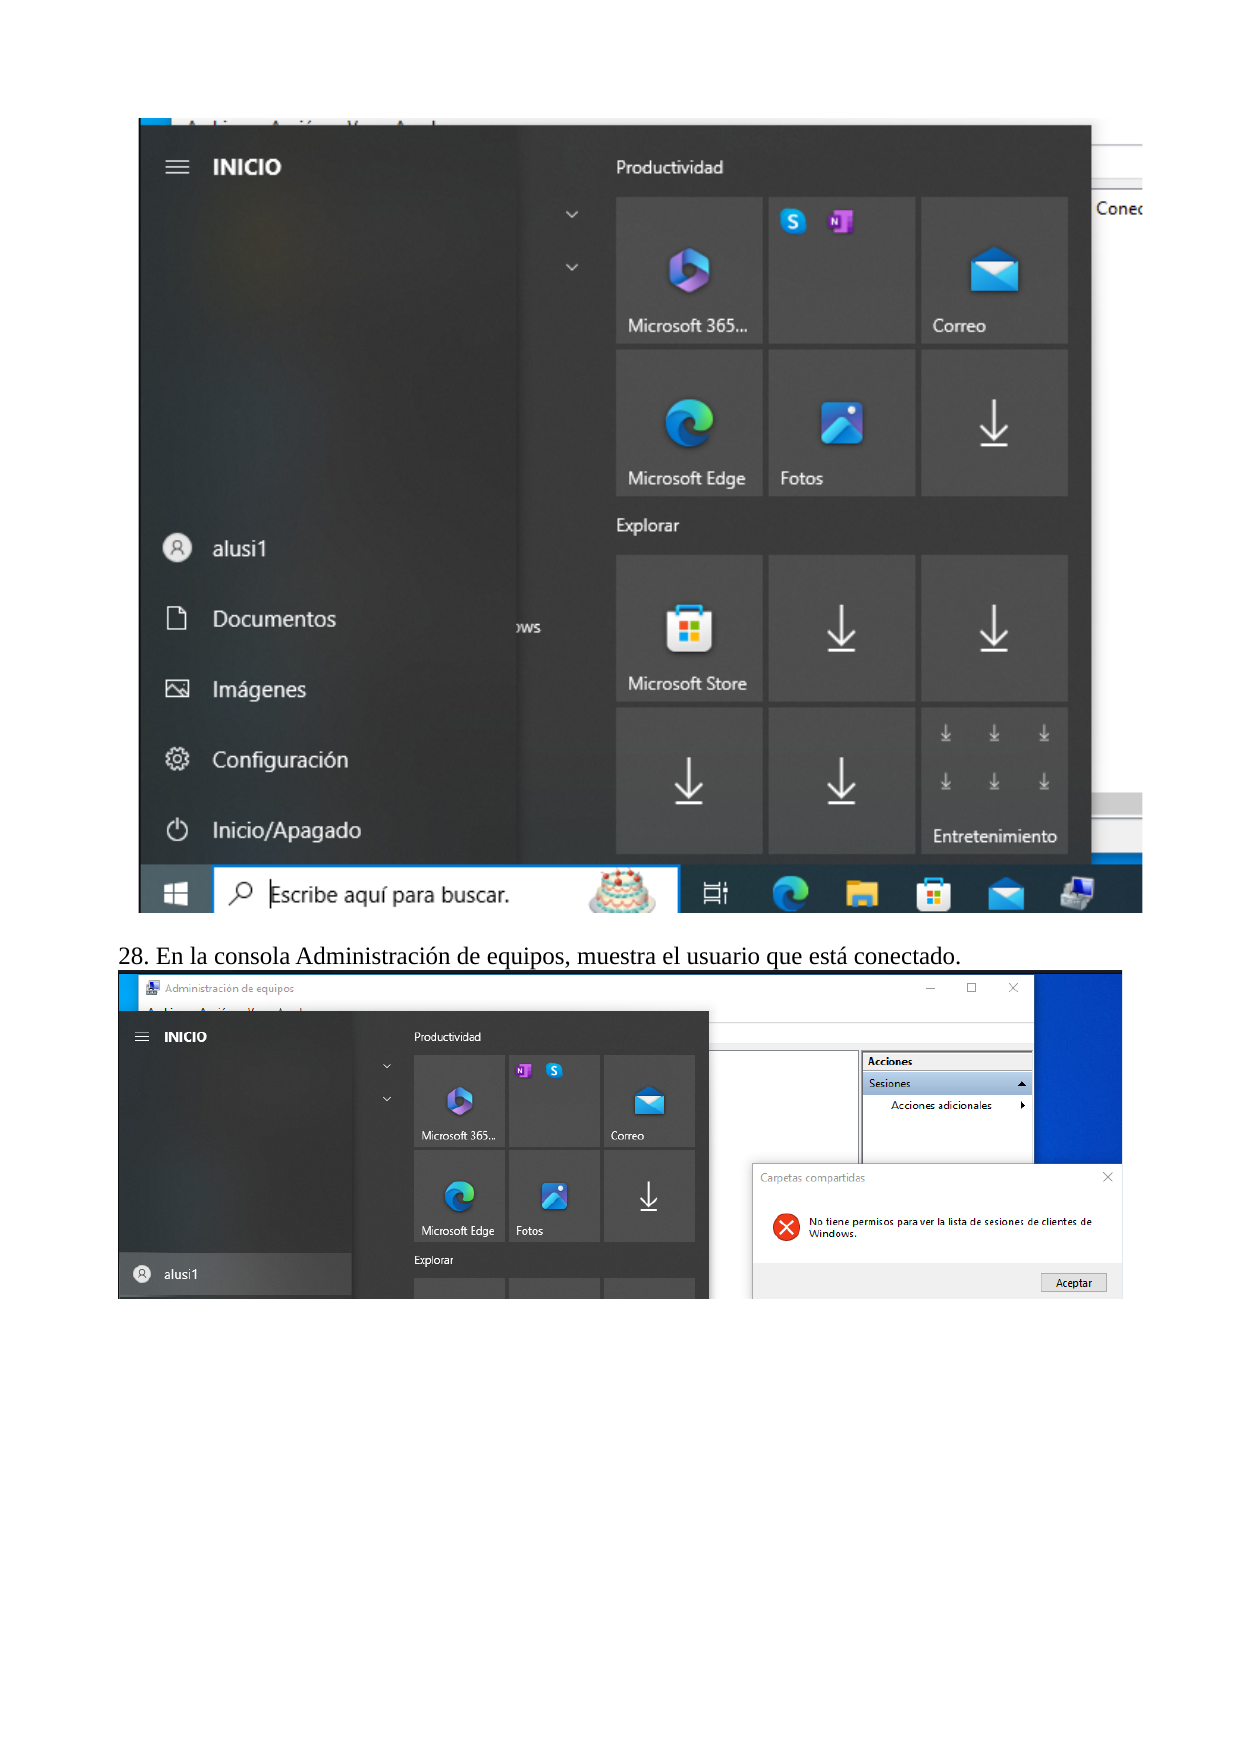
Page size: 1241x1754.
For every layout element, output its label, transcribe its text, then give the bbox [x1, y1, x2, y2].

picture [118, 970, 1123, 1299]
text 28. En la consola Administración de equipos, muestra el usuario que está conectado. [118, 941, 1122, 970]
picture [138, 118, 1143, 913]
